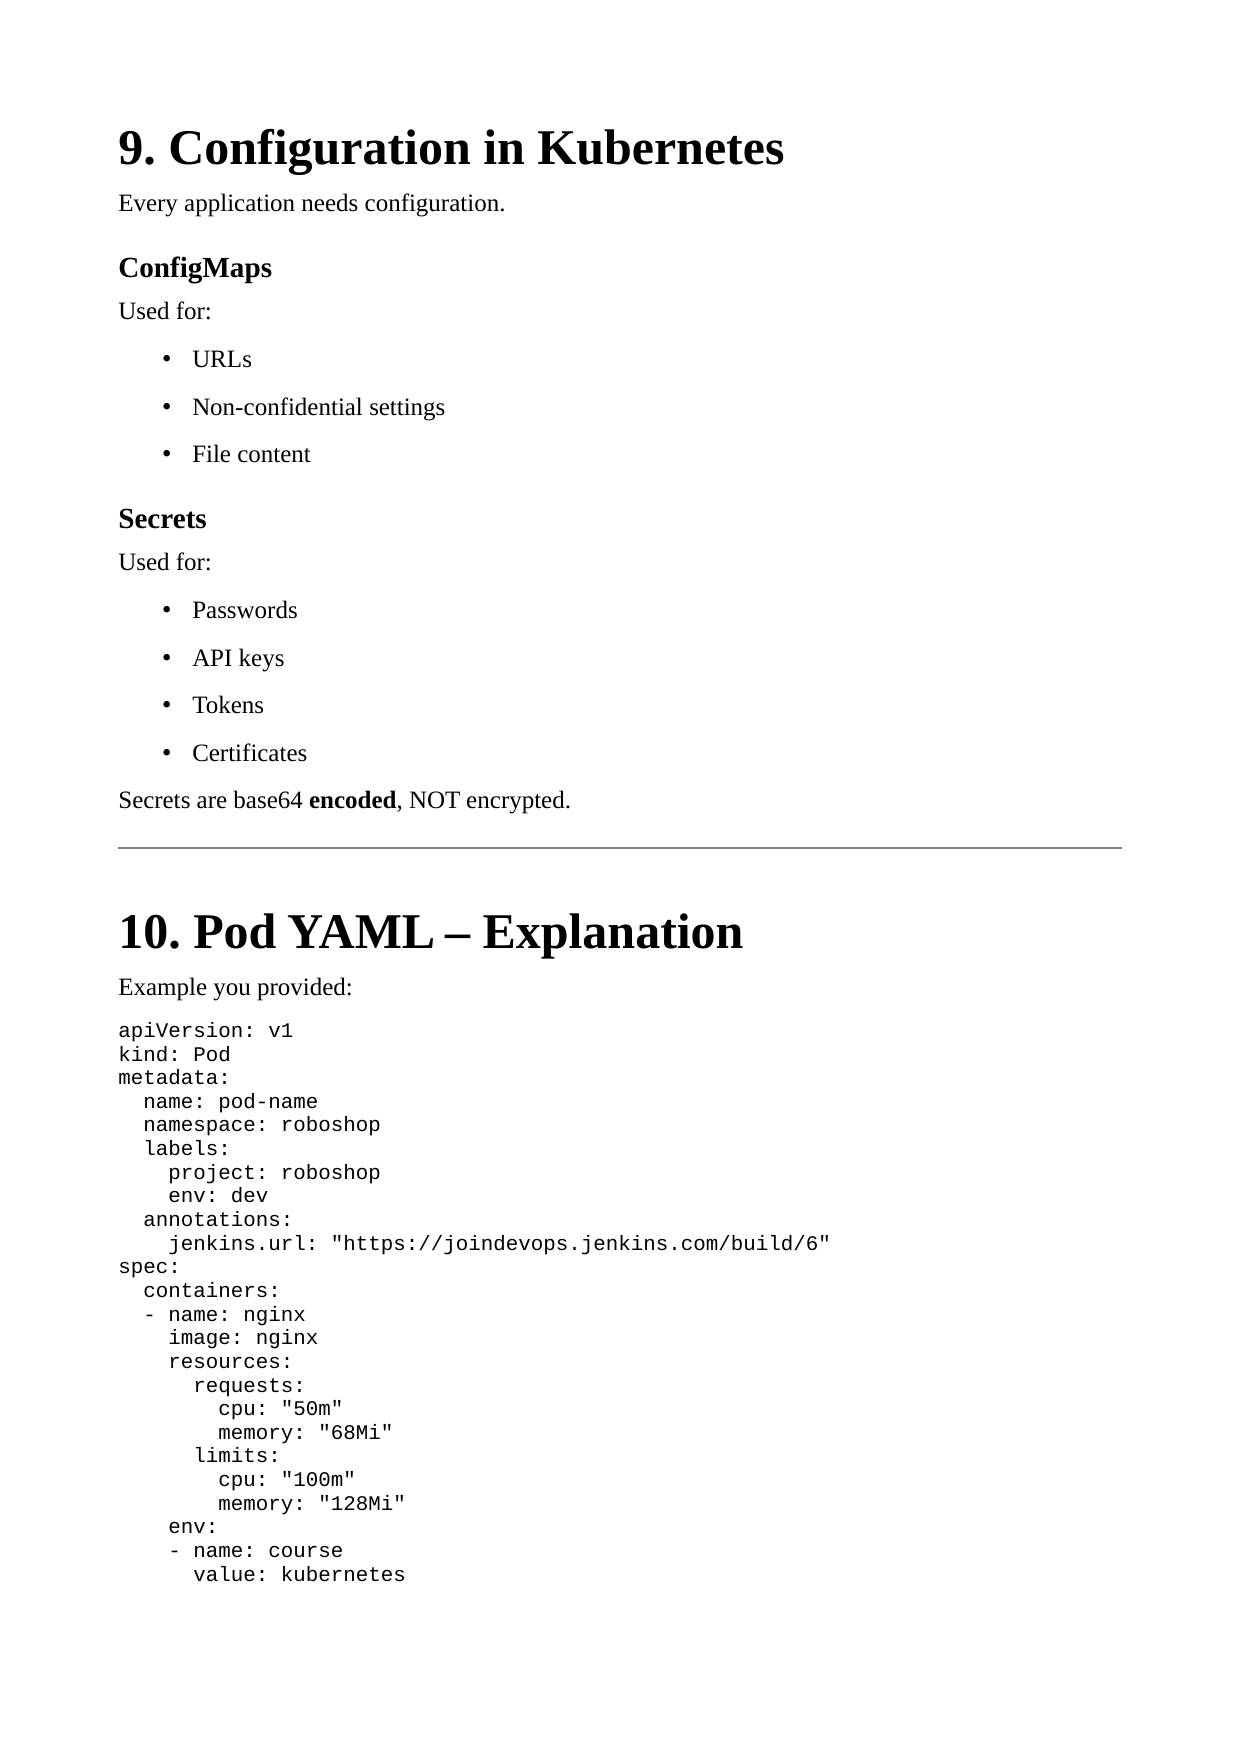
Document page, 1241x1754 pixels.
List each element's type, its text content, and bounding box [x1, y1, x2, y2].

text namespace: roboshop [118, 1114, 1122, 1138]
list File content [162, 439, 1122, 468]
text limits: [118, 1446, 1122, 1469]
text cpu: "50m" [118, 1398, 1122, 1422]
text spec: [118, 1256, 1122, 1280]
text name: pod-name [118, 1091, 1122, 1114]
text memory: "128Mi" [118, 1493, 1122, 1516]
text metadata: [118, 1067, 1122, 1091]
text env: dev [118, 1185, 1122, 1209]
text resources: [118, 1351, 1122, 1374]
text labels: [118, 1138, 1122, 1162]
subtitle 9. Configuration in Kubernetes [118, 118, 1122, 176]
list Non-confidential settings [162, 392, 1122, 420]
subtitle ConfigMaps [118, 250, 1122, 284]
list API keys [162, 643, 1122, 671]
text kind: Pod [118, 1043, 1122, 1067]
text requests: [118, 1374, 1122, 1398]
text containers: [118, 1280, 1122, 1304]
text project: roboshop [118, 1162, 1122, 1185]
text cpu: "100m" [118, 1469, 1122, 1493]
list URLs [162, 344, 1122, 373]
text image: nginx [118, 1327, 1122, 1351]
text Used for: [118, 296, 1122, 325]
list Certificates [162, 738, 1122, 767]
text env: [118, 1516, 1122, 1540]
subtitle Secrets [118, 501, 1122, 535]
list Tokens [162, 690, 1122, 719]
text Example you provided: [118, 972, 1122, 1001]
text - name: course [118, 1540, 1122, 1564]
text jenkins.url: "https://joindevops.jenkins.com/build/6" [118, 1233, 1122, 1256]
text value: kubernetes [118, 1564, 1122, 1587]
text - name: nginx [118, 1304, 1122, 1327]
text annotations: [118, 1209, 1122, 1233]
text Secrets are base64 encoded, NOT encrypted. [118, 785, 1122, 814]
subtitle 10. Pod YAML – Explanation [118, 902, 1122, 960]
text Every application needs configuration. [118, 188, 1122, 217]
text memory: "68Mi" [118, 1422, 1122, 1446]
text apiVersion: v1 [118, 1020, 1122, 1043]
text Used for: [118, 547, 1122, 576]
list Passwords [162, 595, 1122, 624]
